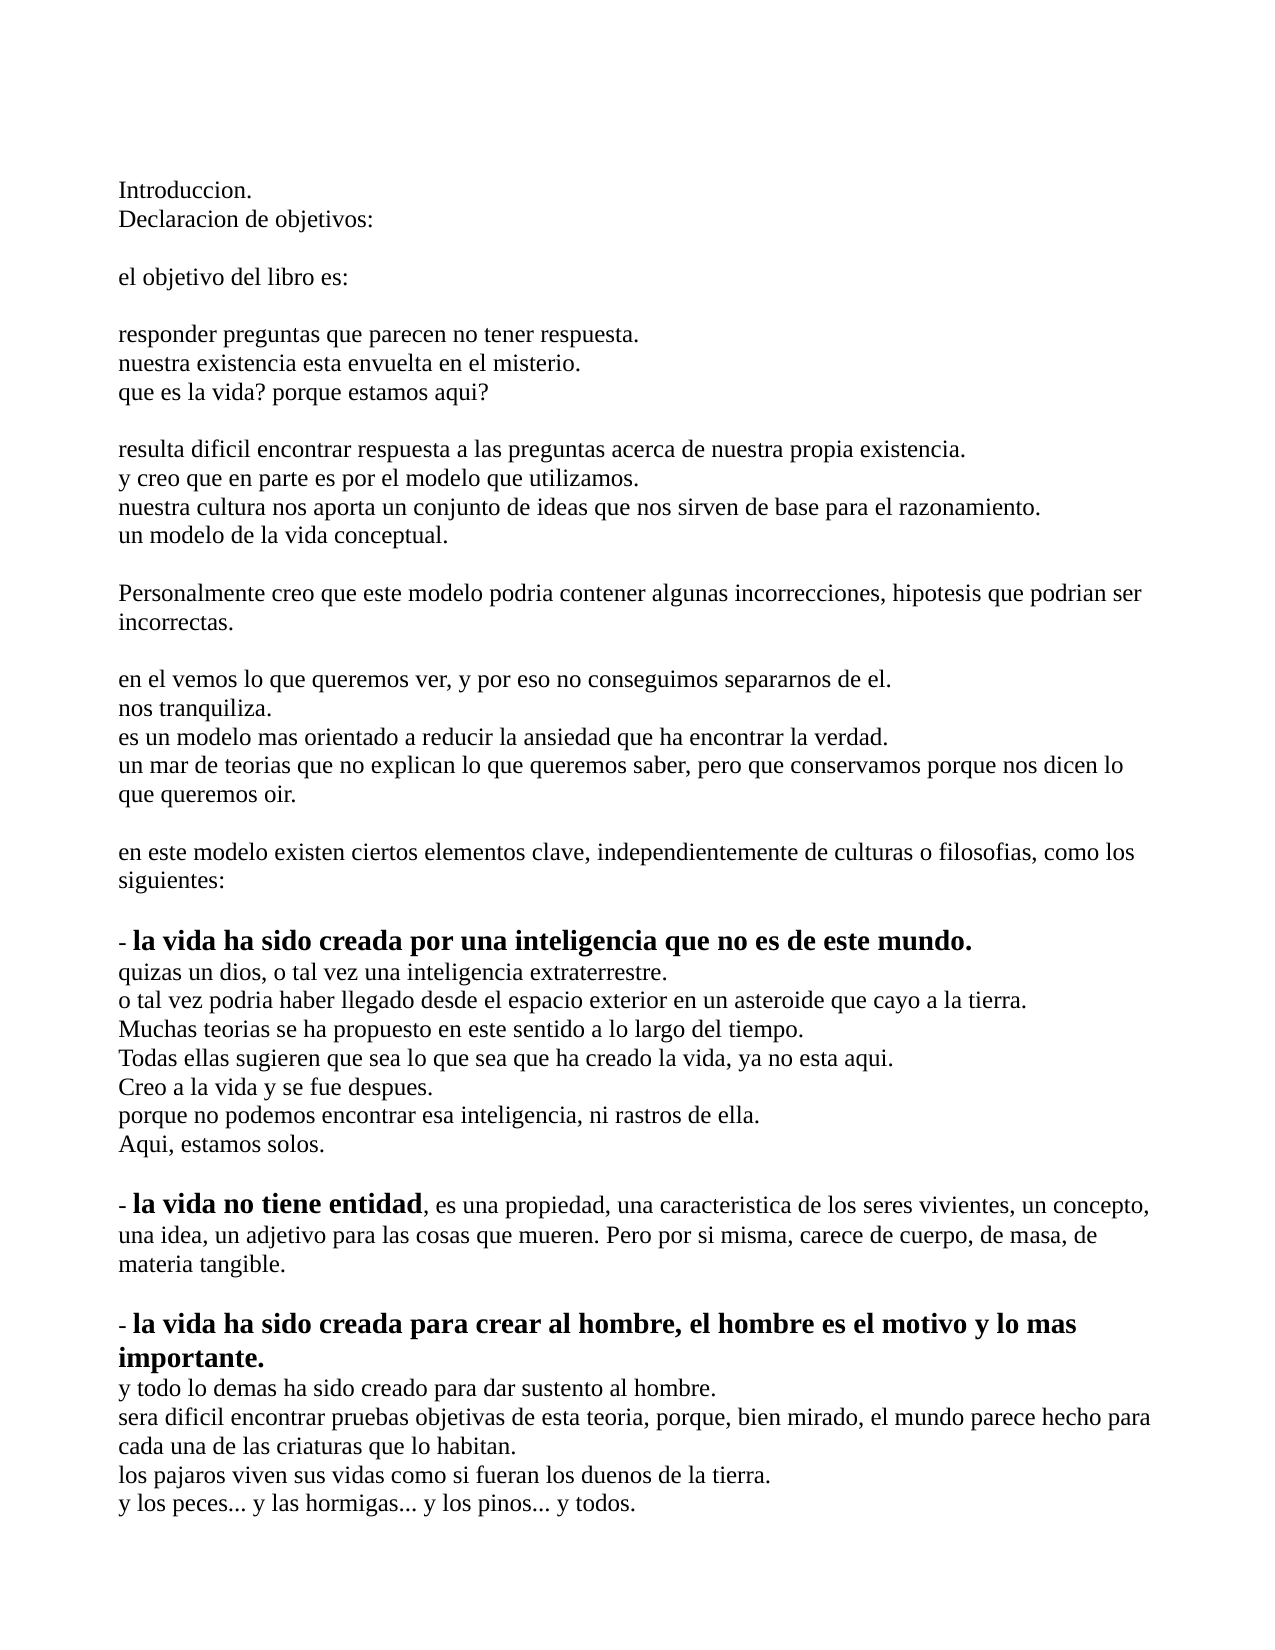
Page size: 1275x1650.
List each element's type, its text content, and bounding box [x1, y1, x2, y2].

text y todo lo demas ha sido creado para dar sustento al hombre. [118, 1373, 1157, 1402]
text y creo que en parte es por el modelo que utilizamos. [118, 463, 1157, 492]
text nos tranquiliza. [118, 693, 1157, 722]
text Todas ellas sugieren que sea lo que sea que ha creado la vida, ya no esta aqui. [118, 1043, 1157, 1072]
text Muchas teorias se ha propuesto en este sentido a lo largo del tiempo. [118, 1014, 1157, 1043]
text los pajaros viven sus vidas como si fueran los duenos de la tierra. [118, 1460, 1157, 1488]
text - la vida ha sido creada para crear al hombre, el hombre es el motivo y lo mas importante. [118, 1306, 1157, 1373]
text o tal vez podria haber llegado desde el espacio exterior en un asteroide que cayo a la tierra. [118, 985, 1157, 1014]
text resulta dificil encontrar respuesta a las preguntas acerca de nuestra propia existencia. [118, 434, 1157, 463]
text y los peces... y las hormigas... y los pinos... y todos. [118, 1488, 1157, 1517]
text Declaracion de objetivos: [118, 204, 1157, 233]
text el objetivo del libro es: [118, 262, 1157, 291]
text quizas un dios, o tal vez una inteligencia extraterrestre. [118, 957, 1157, 985]
text nuestra existencia esta envuelta en el misterio. [118, 348, 1157, 377]
text sera dificil encontrar pruebas objetivas de esta teoria, porque, bien mirado, el mundo parece hecho para cada una de las criaturas que lo habitan. [118, 1402, 1157, 1460]
text un modelo de la vida conceptual. [118, 521, 1157, 549]
text - la vida no tiene entidad, es una propiedad, una caracteristica de los seres vivientes, un concepto, una idea, un adjetivo para las cosas que mueren. Pero por si misma, carece de cuerpo, de masa, de materia tangible. [118, 1187, 1157, 1278]
text en este modelo existen ciertos elementos clave, independientemente de culturas o filosofias, como los siguientes: [118, 837, 1157, 894]
text que es la vida? porque estamos aqui? [118, 377, 1157, 406]
text un mar de teorias que no explican lo que queremos saber, pero que conservamos porque nos dicen lo que queremos oir. [118, 751, 1157, 808]
text Introduccion. [118, 176, 1157, 204]
text en el vemos lo que queremos ver, y por eso no conseguimos separarnos de el. [118, 664, 1157, 693]
text Aqui, estamos solos. [118, 1129, 1157, 1158]
text nuestra cultura nos aporta un conjunto de ideas que nos sirven de base para el razonamiento. [118, 492, 1157, 521]
text es un modelo mas orientado a reducir la ansiedad que ha encontrar la verdad. [118, 722, 1157, 751]
text Creo a la vida y se fue despues. [118, 1072, 1157, 1100]
text responder preguntas que parecen no tener respuesta. [118, 319, 1157, 348]
text porque no podemos encontrar esa inteligencia, ni rastros de ella. [118, 1100, 1157, 1129]
text - la vida ha sido creada por una inteligencia que no es de este mundo. [118, 923, 1157, 957]
text Personalmente creo que este modelo podria contener algunas incorrecciones, hipotesis que podrian ser incorrectas. [118, 578, 1157, 636]
